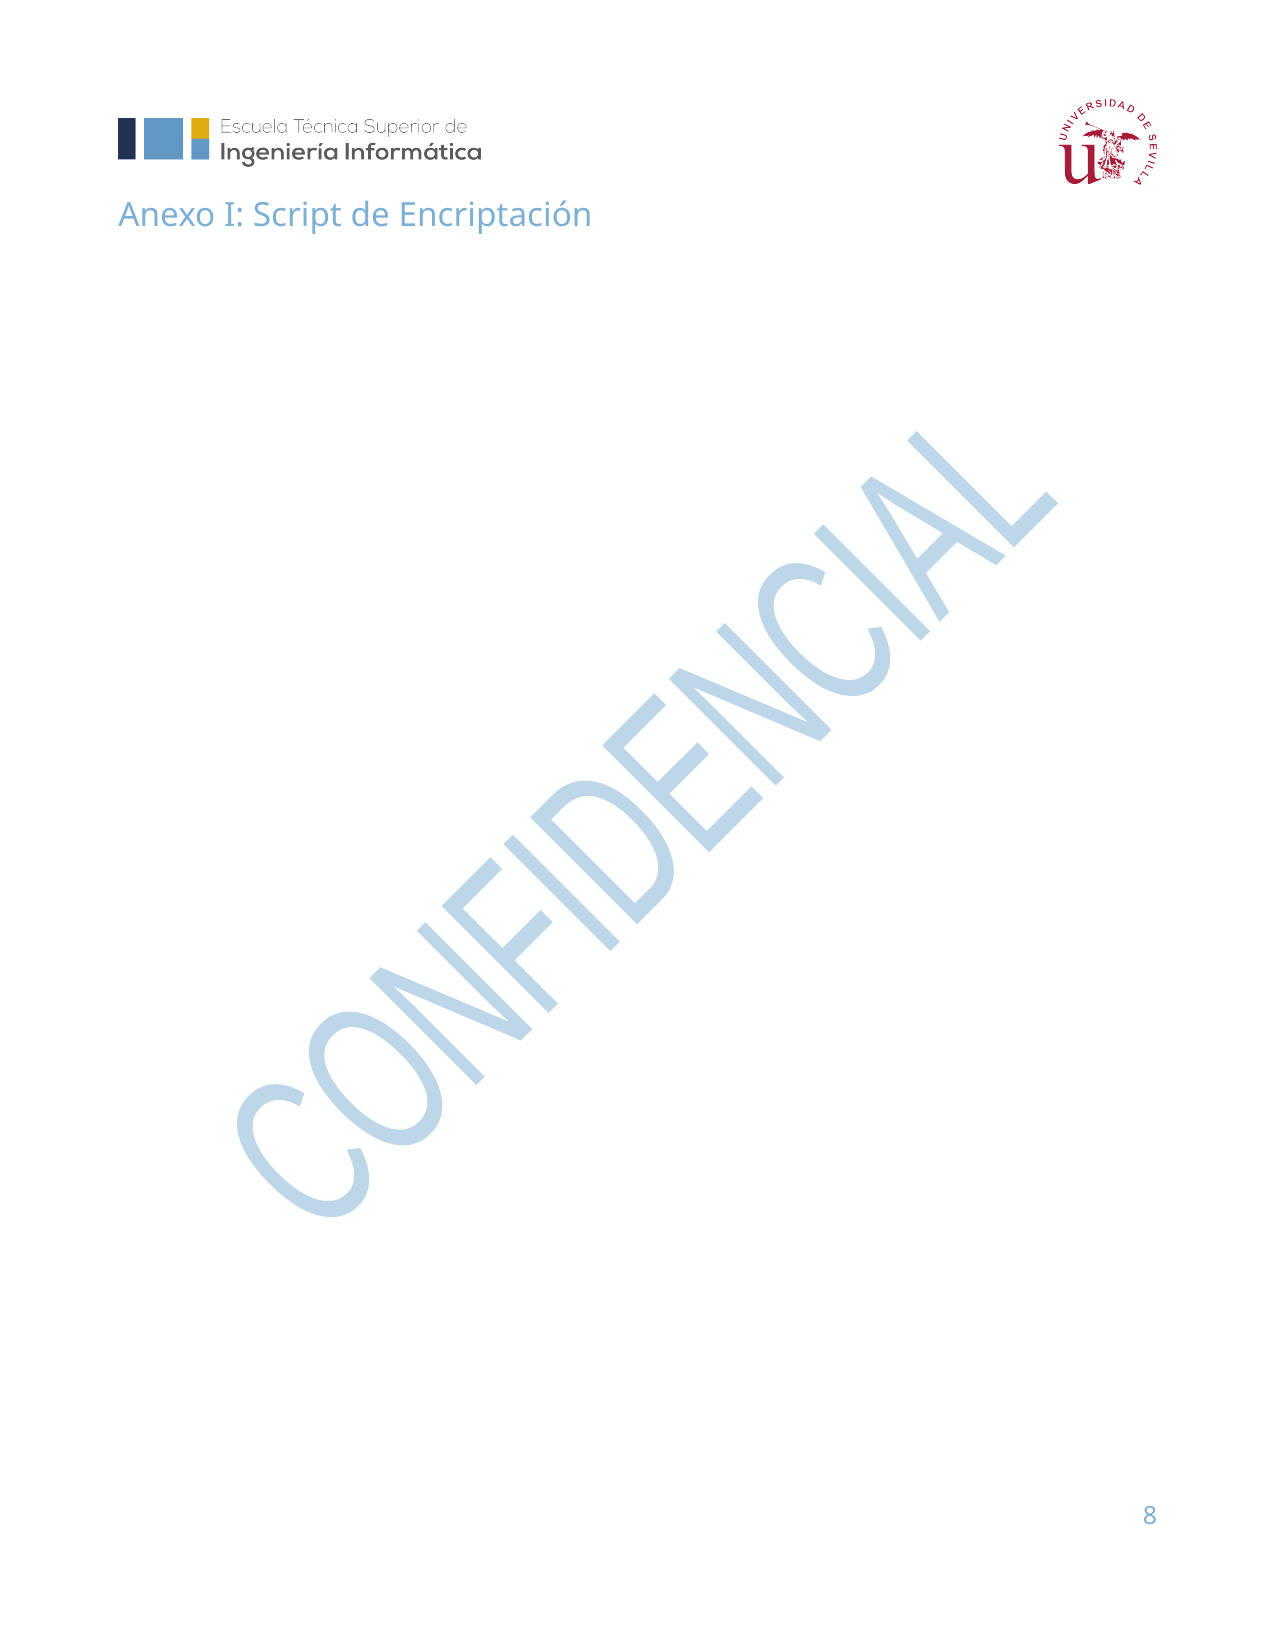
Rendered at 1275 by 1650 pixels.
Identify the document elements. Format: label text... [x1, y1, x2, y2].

subtitle Anexo I: Script de Encriptación [118, 191, 1157, 237]
picture [118, 118, 481, 167]
picture [1058, 99, 1157, 185]
